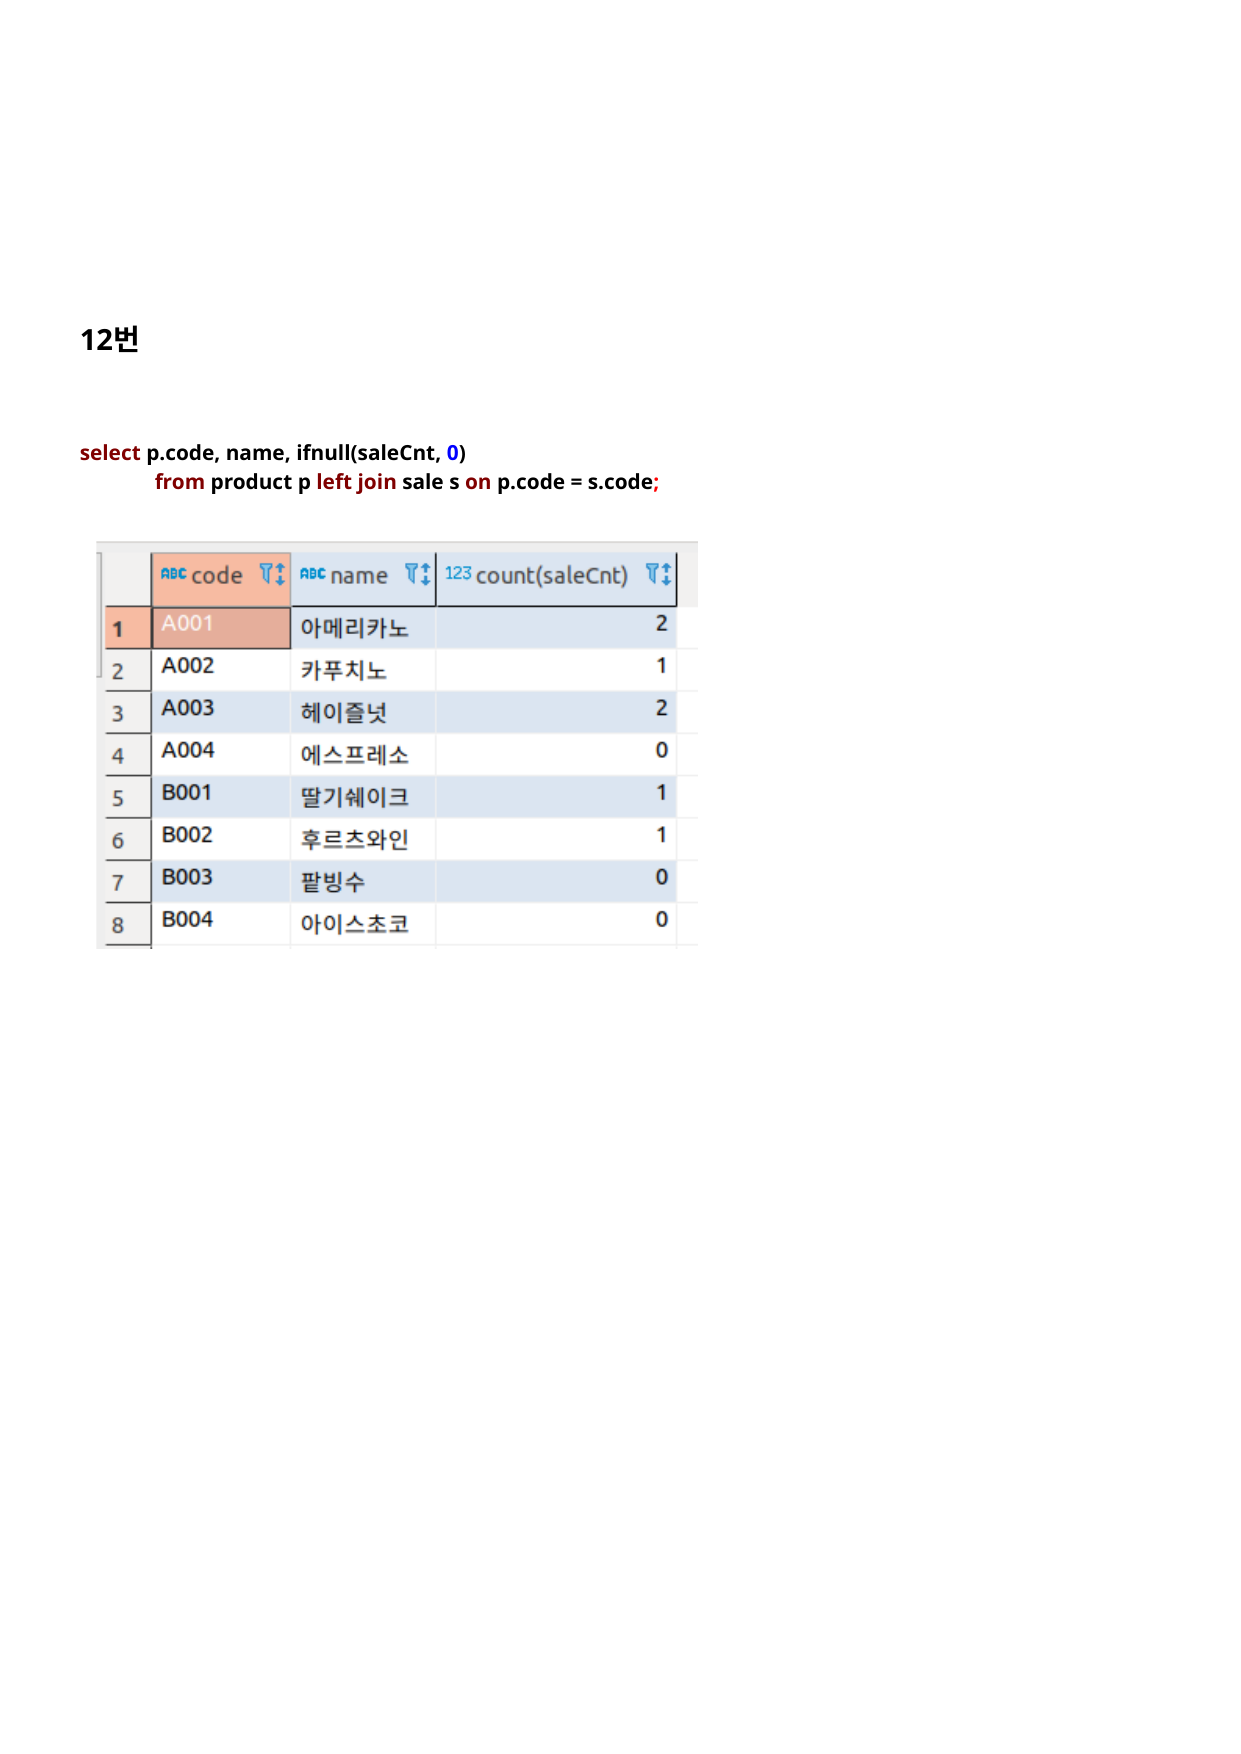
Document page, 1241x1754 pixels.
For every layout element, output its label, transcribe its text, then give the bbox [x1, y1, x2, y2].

text 12번 [79, 317, 1169, 359]
text from product p left join sale s on p.code = s.code; [79, 467, 1169, 495]
picture [96, 540, 698, 949]
text select p.code, name, ifnull(saleCnt, 0) [79, 438, 1169, 467]
